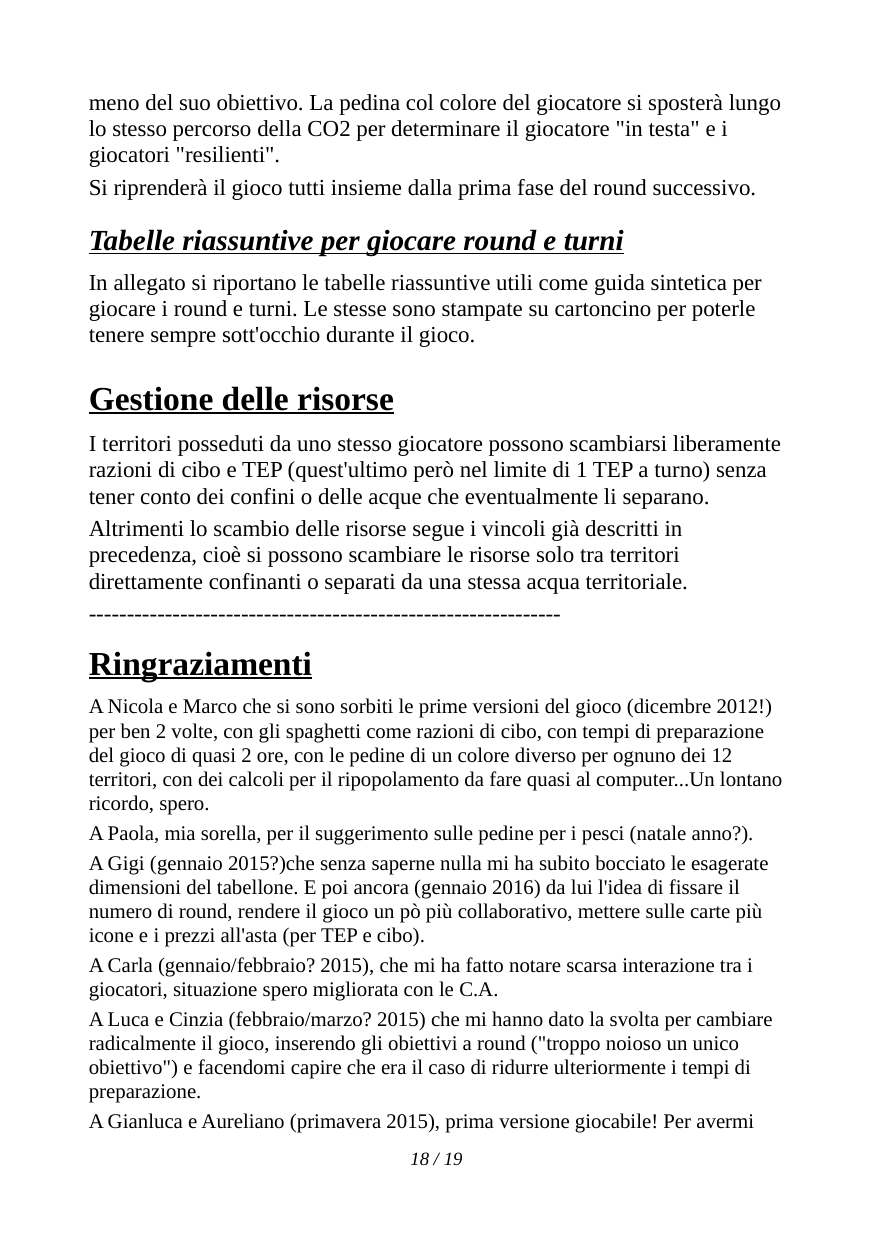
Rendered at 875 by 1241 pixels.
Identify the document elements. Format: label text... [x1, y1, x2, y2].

text A Gigi (gennaio 2015?)che senza saperne nulla mi ha subito bocciato le esagerate dimensioni del tabellone. E poi ancora (gennaio 2016) da lui l'idea di fissare il numero di round, rendere il gioco un pò più collaborativo, mettere sulle carte più icone e i prezzi all'asta (per TEP e cibo). [88, 851, 786, 947]
text Si riprenderà il gioco tutti insieme dalla prima fase del round successivo. [88, 173, 786, 200]
subtitle Tabelle riassuntive per giocare round e turni [88, 223, 786, 257]
text A Luca e Cinzia (febbraio/marzo? 2015) che mi hanno dato la svolta per cambiare radicalmente il gioco, inserendo gli obiettivi a round ("troppo noioso un unico obiettivo") e facendomi capire che era il caso di ridurre ulteriormente i tempi di preparazione. [88, 1007, 786, 1103]
text Altrimenti lo scambio delle risorse segue i vincoli già descritti in precedenza, cioè si possono scambiare le risorse solo tra territori direttamente confinanti o separati da una stessa acqua territoriale. [88, 515, 786, 594]
text A Paola, mia sorella, per il suggerimento sulle pedine per i pesci (natale anno?). [88, 821, 786, 845]
text I territori posseduti da uno stesso giocatore possono scambiarsi liberamente razioni di cibo e TEP (quest'ultimo però nel limite di 1 TEP a turno) senza tener conto dei confini o delle acque che eventualmente li separano. [88, 430, 786, 509]
subtitle Gestione delle risorse [88, 379, 786, 417]
text A Gianluca e Aureliano (primavera 2015), prima versione giocabile! Per avermi [88, 1109, 786, 1133]
text meno del suo obiettivo. La pedina col colore del giocatore si sposterà lungo lo stesso percorso della CO2 per determinare il giocatore "in testa" e i giocatori "resilienti". [88, 88, 786, 168]
text A Nicola e Marco che si sono sorbiti le prime versioni del gioco (dicembre 2012!) per ben 2 volte, con gli spaghetti come razioni di cibo, con tempi di preparazione del gioco di quasi 2 ore, con le pedine di un colore diverso per ognuno dei 12 territori, con dei calcoli per il ripopolamento da fare quasi al computer...Un lontano ricordo, spero. [88, 694, 786, 815]
text A Carla (gennaio/febbraio? 2015), che mi ha fatto notare scarsa interazione tra i giocatori, situazione spero migliorata con le C.A. [88, 953, 786, 1001]
subtitle Ringraziamenti [88, 644, 786, 683]
text -------------------------------------------------------------- [88, 600, 786, 626]
text In allegato si riportano le tabelle riassuntive utili come guida sintetica per giocare i round e turni. Le stesse sono stampate su cartoncino per poterle tenere sempre sott'occhio durante il gioco. [88, 269, 786, 348]
